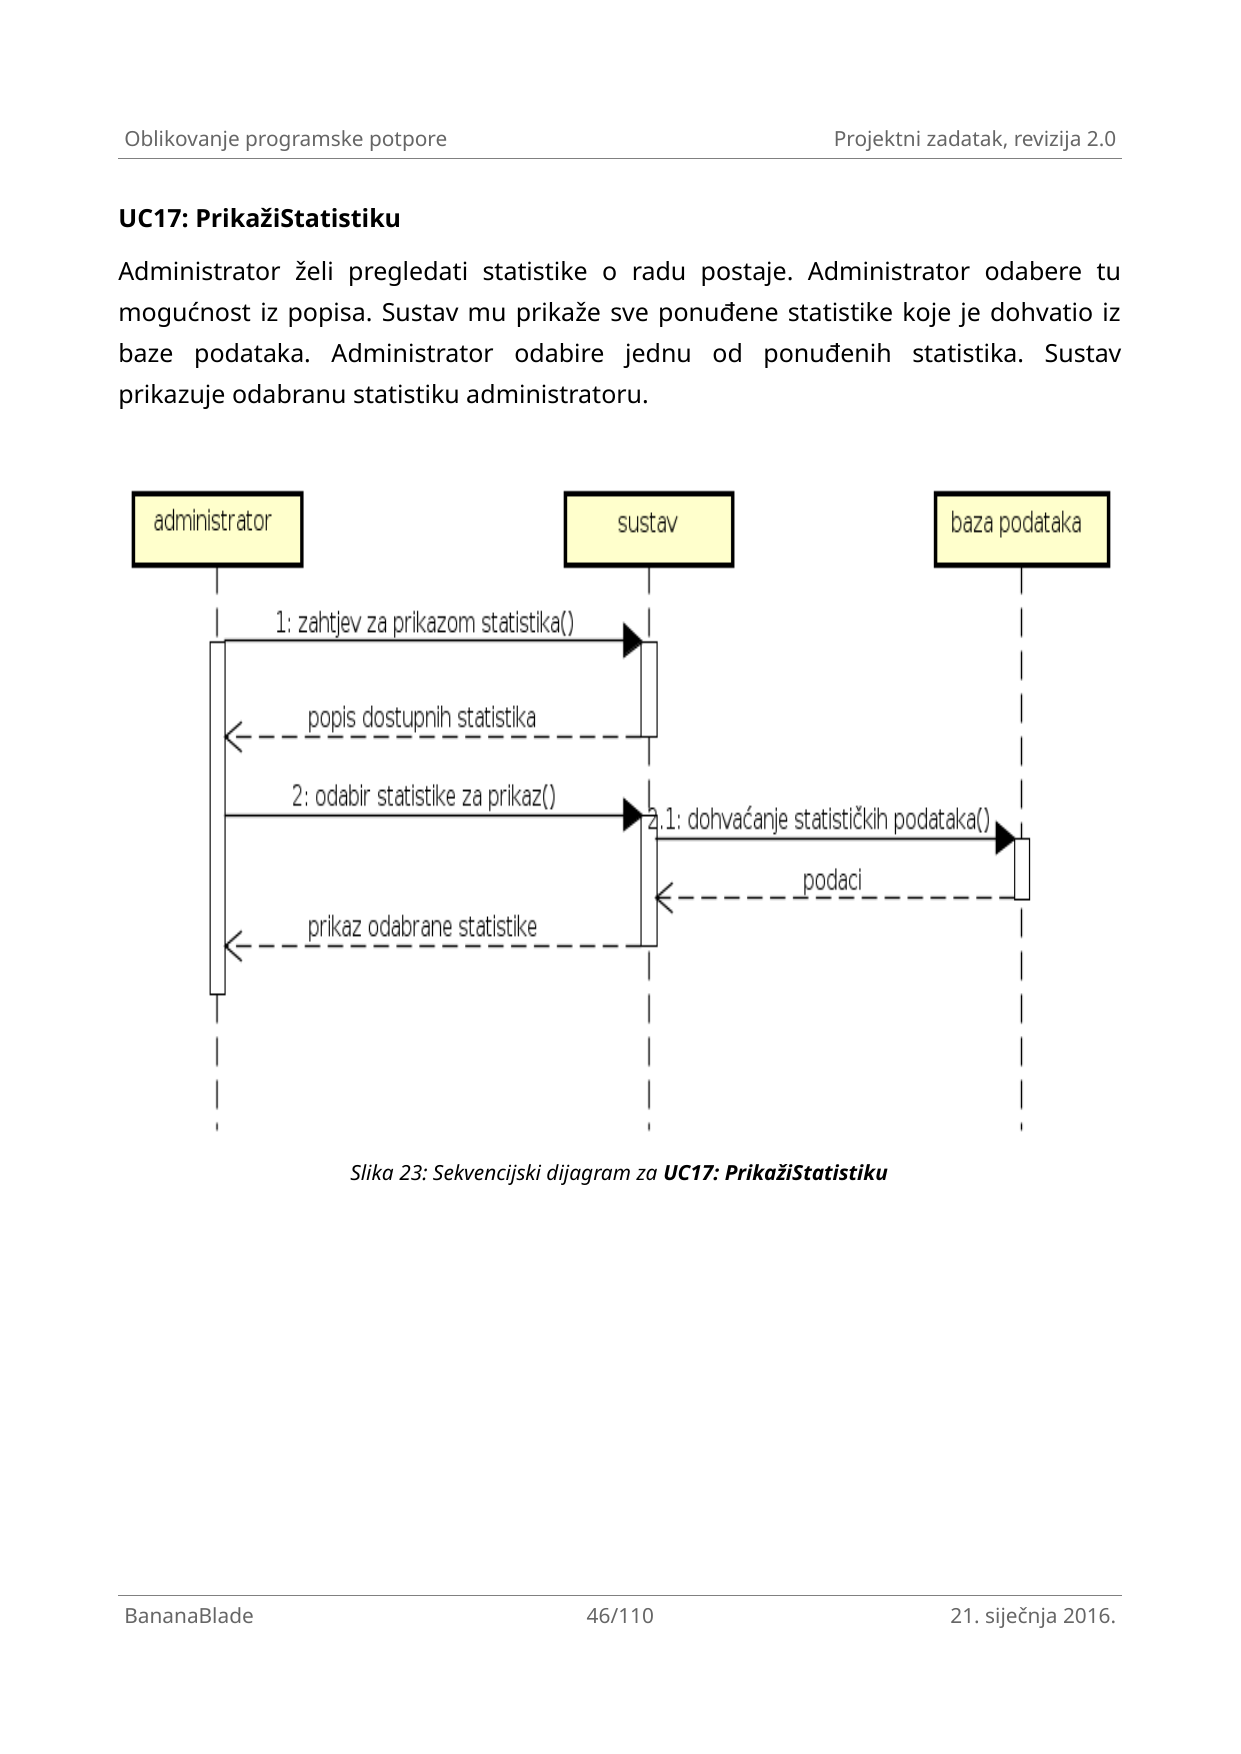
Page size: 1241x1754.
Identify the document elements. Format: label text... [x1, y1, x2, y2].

text Administrator želi pregledati statistike o radu postaje. Administrator odabere tu mogućnost iz popisa. Sustav mu prikaže sve ponuđene statistike koje je dohvatio iz baze podataka. Administrator odabire jednu od ponuđenih statistika. Sustav prikazuje odabranu statistiku administratoru. [118, 254, 1122, 410]
picture [118, 470, 1123, 1153]
subtitle UC17: PrikažiStatistiku [118, 201, 1122, 234]
text Slika 23: Sekvencijski dijagram za UC17: PrikažiStatistiku [118, 1153, 1122, 1186]
